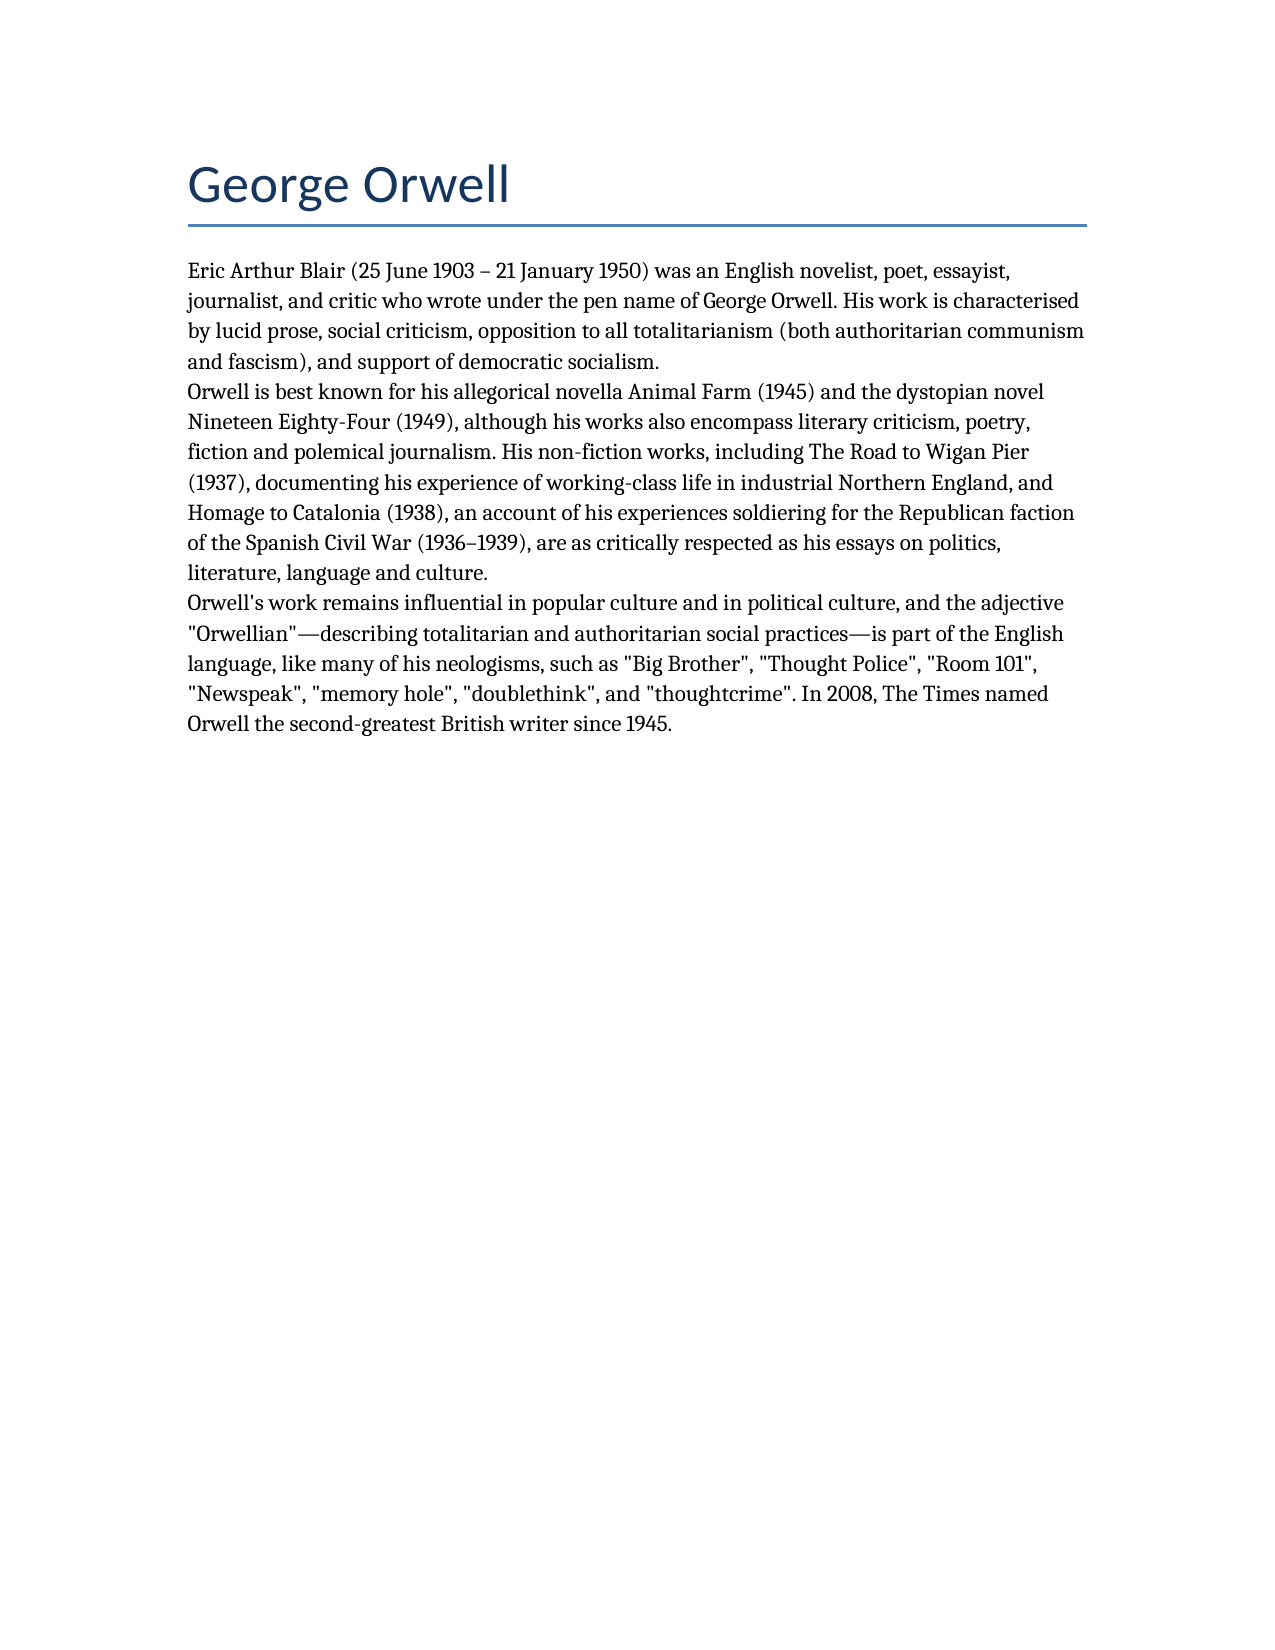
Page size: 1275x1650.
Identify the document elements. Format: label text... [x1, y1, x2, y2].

text Eric Arthur Blair (25 June 1903 – 21 January 1950) was an English novelist, poet, essayist, journalist, and critic who wrote under the pen name of George Orwell. His work is characterised by lucid prose, social criticism, opposition to all totalitarianism (both authoritarian communism and fascism), and support of democratic socialism. Orwell is best known for his allegorical novella Animal Farm (1945) and the dystopian novel Nineteen Eighty-Four (1949), although his works also encompass literary criticism, poetry, fiction and polemical journalism. His non-fiction works, including The Road to Wigan Pier (1937), documenting his experience of working-class life in industrial Northern England, and Homage to Catalonia (1938), an account of his experiences soldiering for the Republican faction of the Spanish Civil War (1936–1939), are as critically respected as his essays on politics, literature, language and culture. Orwell's work remains influential in popular culture and in political culture, and the adjective "Orwellian"—describing totalitarian and authoritarian social practices—is part of the English language, like many of his neologisms, such as "Big Brother", "Thought Police", "Room 101", "Newspeak", "memory hole", "doublethink", and "thoughtcrime". In 2008, The Times named Orwell the second-greatest British writer since 1945. [187, 258, 1087, 737]
title George Orwell [187, 150, 1087, 227]
